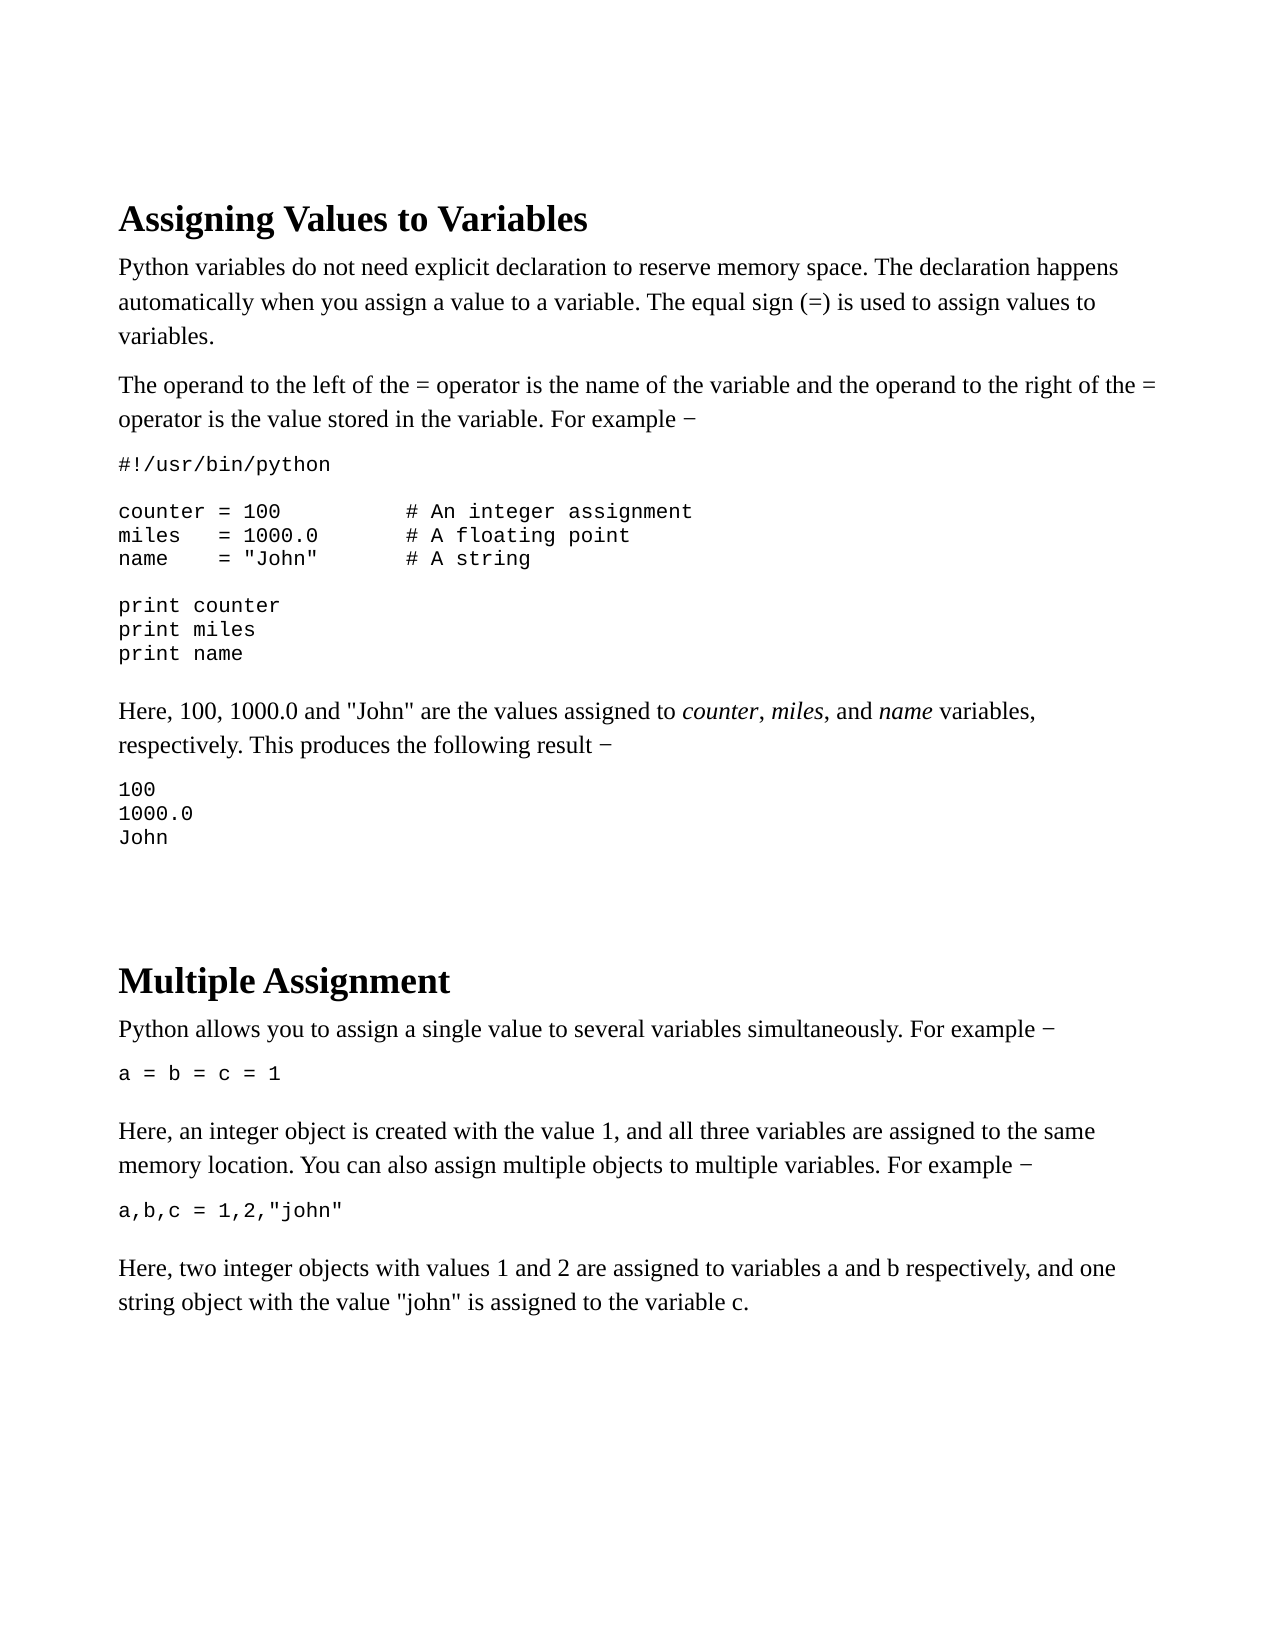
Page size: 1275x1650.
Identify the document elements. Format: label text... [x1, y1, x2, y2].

text print name [118, 643, 1157, 666]
text The operand to the left of the = operator is the name of the variable and the operand to the right of the = operator is the value stored in the variable. For example − [118, 370, 1157, 433]
text miles = 1000.0 # A floating point [118, 524, 1157, 548]
text counter = 100 # An integer assignment [118, 501, 1157, 524]
text 1000.0 [118, 803, 1157, 827]
text John [118, 827, 1157, 850]
text a,b,c = 1,2,"john" [118, 1199, 1157, 1223]
text Python allows you to assign a single value to several variables simultaneously. For example − [118, 1014, 1157, 1043]
subtitle Multiple Assignment [118, 958, 1157, 1001]
text Here, 100, 1000.0 and "John" are the values assigned to counter, miles, and name variables, respectively. This produces the following result − [118, 696, 1157, 759]
text print miles [118, 619, 1157, 643]
text Here, an integer object is created with the value 1, and all three variables are assigned to the same memory location. You can also assign multiple objects to multiple variables. For example − [118, 1116, 1157, 1179]
text a = b = c = 1 [118, 1063, 1157, 1087]
text #!/usr/bin/python [118, 454, 1157, 477]
text print counter [118, 596, 1157, 619]
text 100 [118, 779, 1157, 803]
text Python variables do not need explicit declaration to reserve memory space. The declaration happens automatically when you assign a value to a variable. The equal sign (=) is used to assign values to variables. [118, 252, 1157, 350]
text name = "John" # A string [118, 548, 1157, 572]
text Here, two integer objects with values 1 and 2 are assigned to variables a and b respectively, and one string object with the value "john" is assigned to the variable c. [118, 1253, 1157, 1316]
subtitle Assigning Values to Variables [118, 196, 1157, 239]
